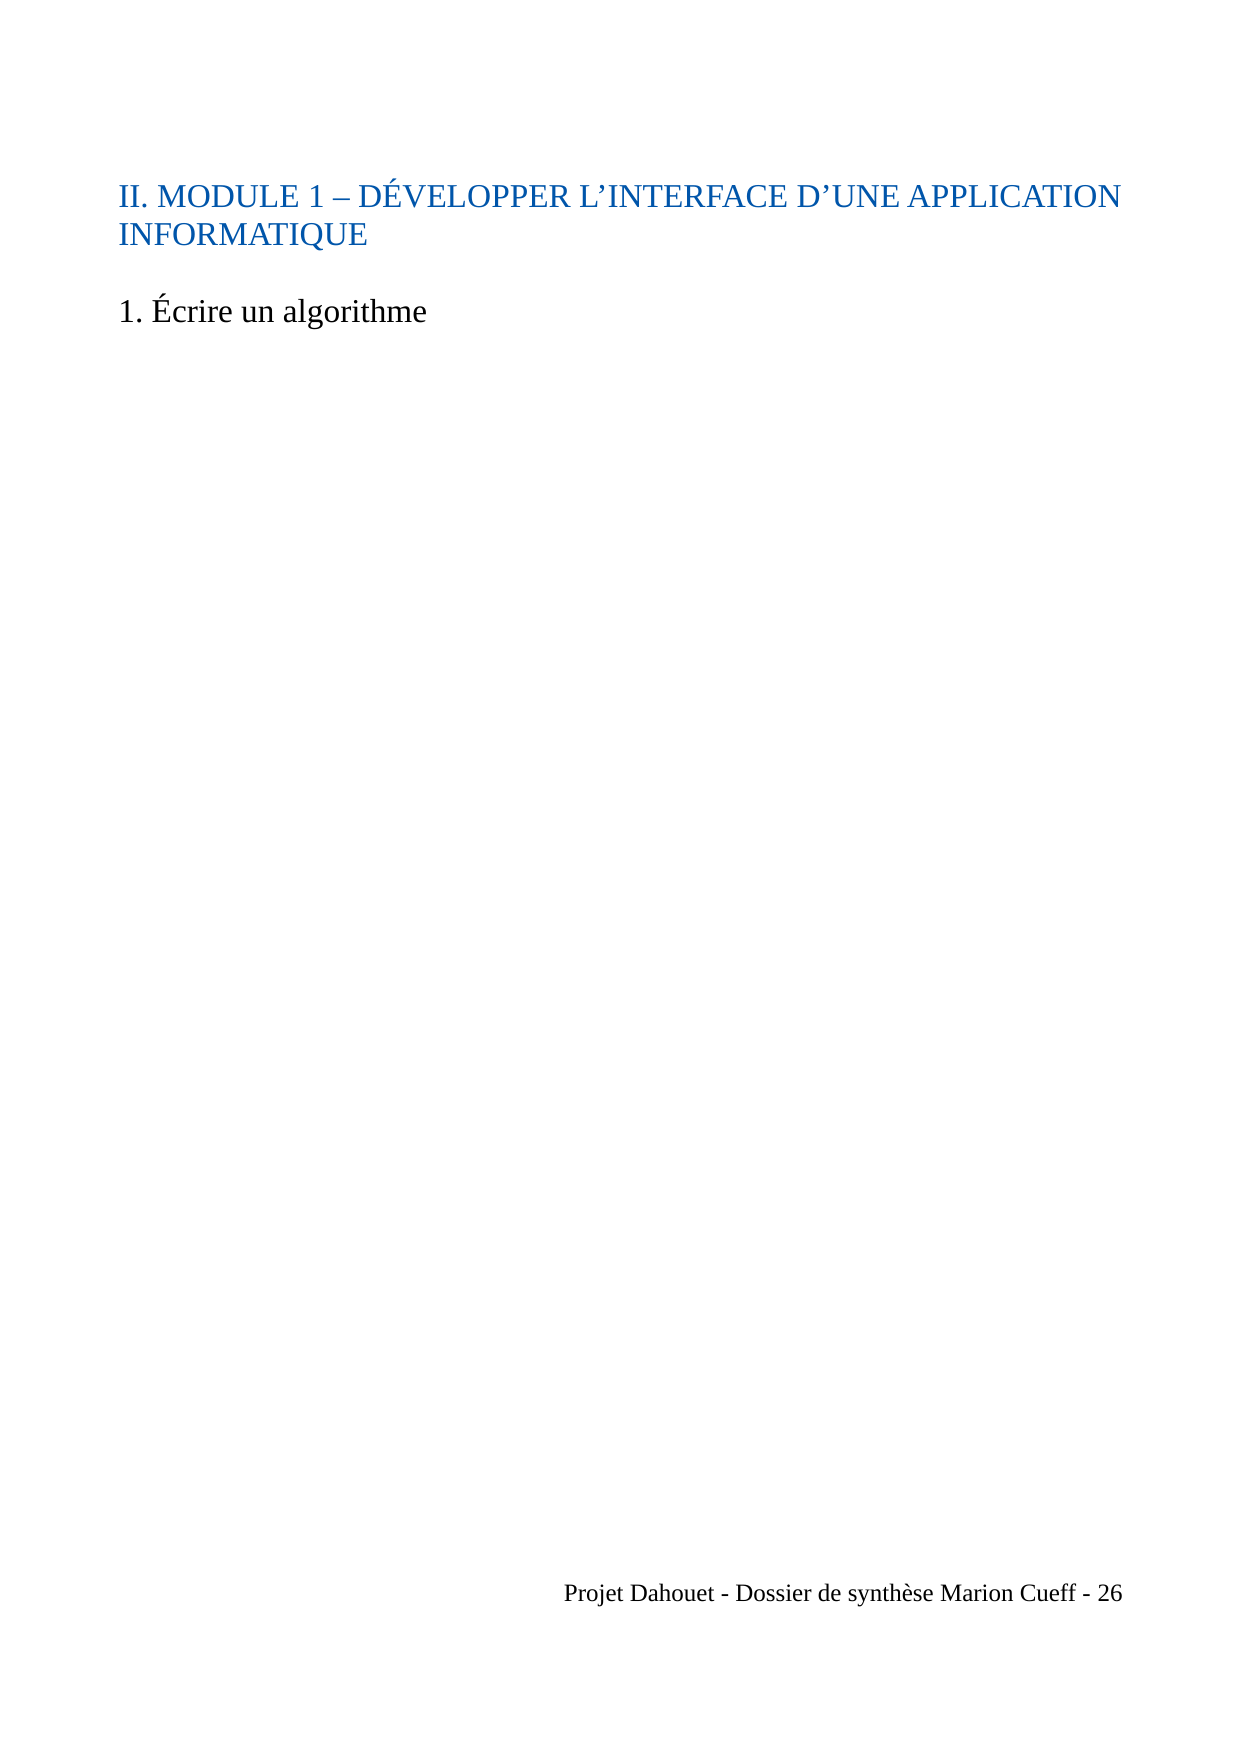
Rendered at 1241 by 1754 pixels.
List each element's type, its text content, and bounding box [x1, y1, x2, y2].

text 1. Écrire un algorithme [118, 291, 1122, 330]
text II. MODULE 1 – DÉVELOPPER L’INTERFACE D’UNE APPLICATION INFORMATIQUE [118, 176, 1122, 253]
